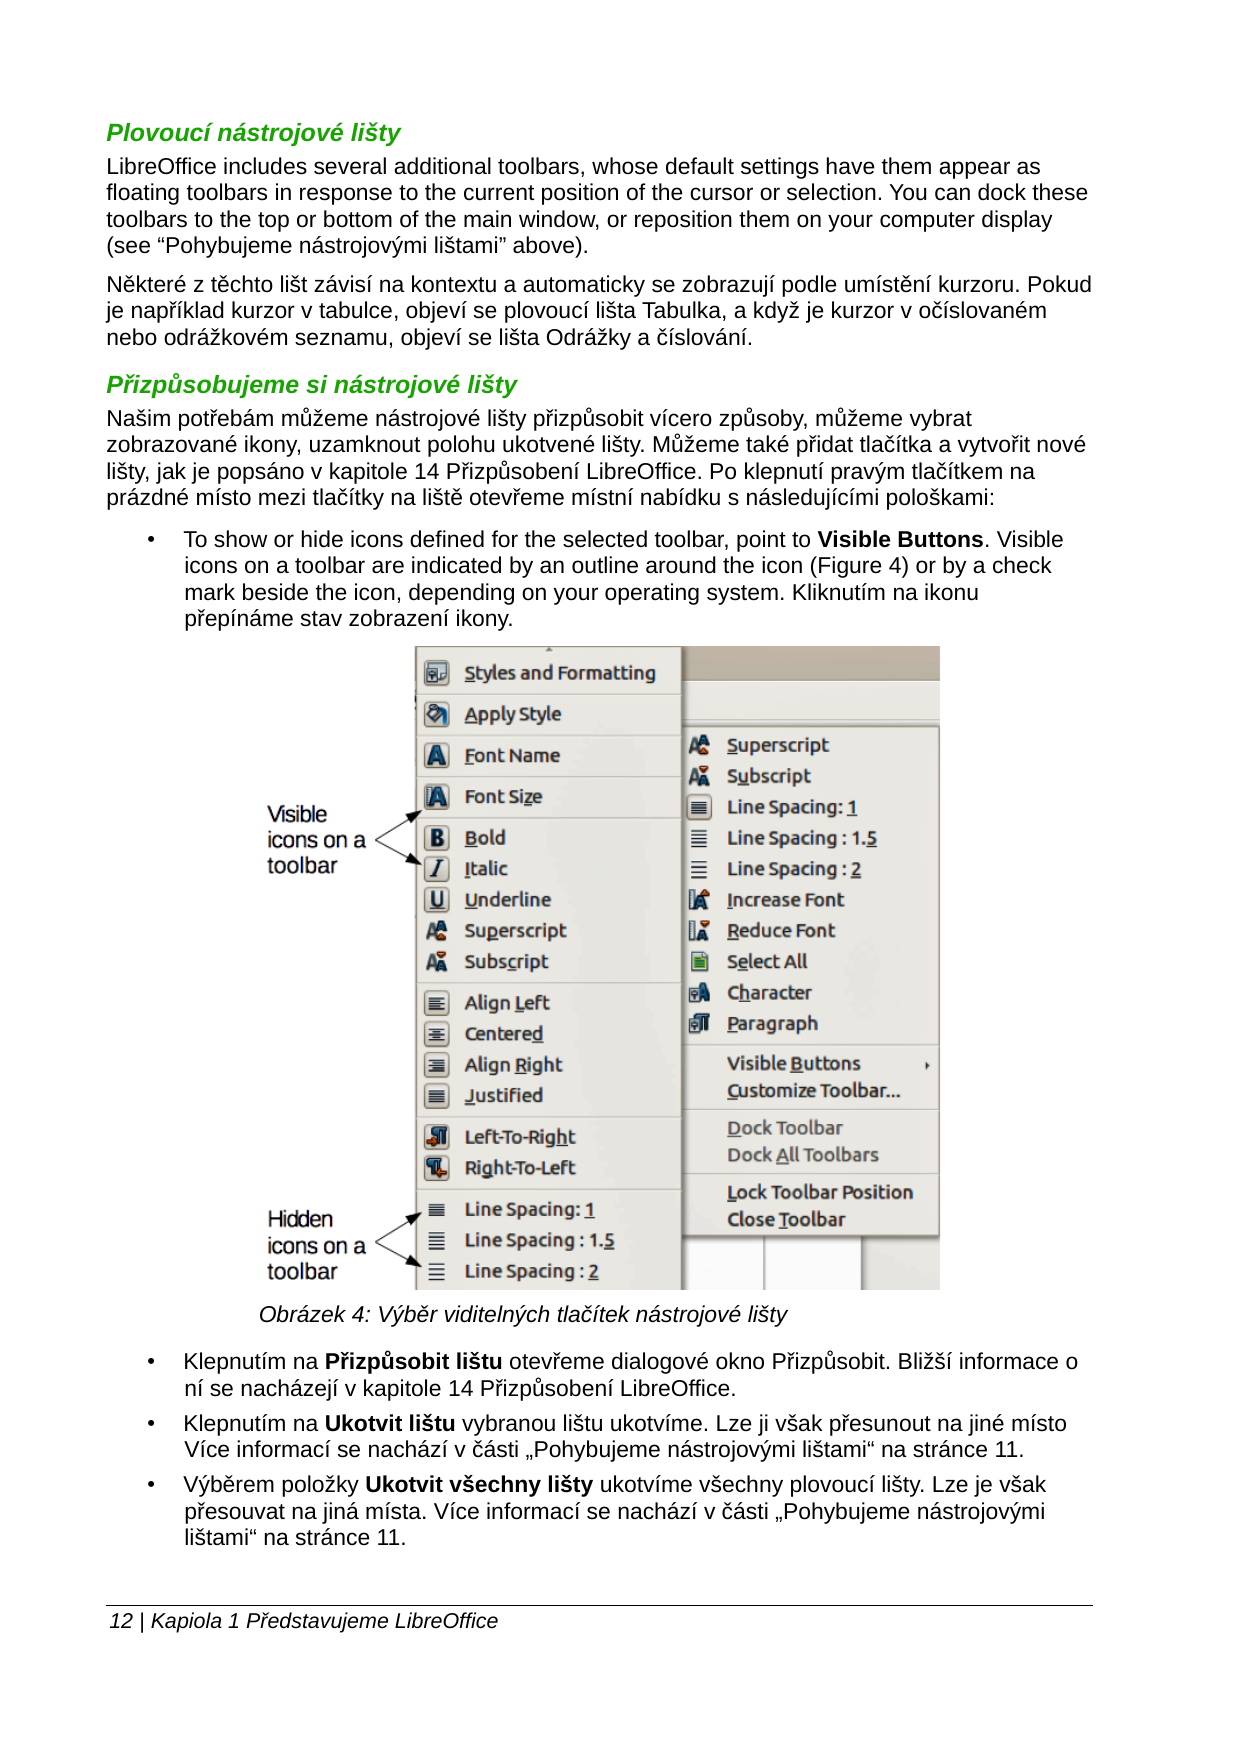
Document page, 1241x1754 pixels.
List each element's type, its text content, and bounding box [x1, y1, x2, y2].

list To show or hide icons defined for the selected toolbar, point to Visible Buttons. Visible icons on a toolbar are indicated by an outline around the icon (Figure 4) or by a check mark beside the icon, depending on your operating system. Kliknutím na ikonu přepínáme stav zobrazení ikony. [144, 523, 1093, 634]
text LibreOffice includes several additional toolbars, whose default settings have them appear as floating toolbars in response to the current position of the cursor or selection. You can dock these toolbars to the top or bottom of the main window, or reposition them on your computer display (see “Moving toolbars” above). [106, 153, 1093, 258]
picture [258, 646, 941, 1290]
subtitle Přizpůsobujeme si nástrojové lišty [106, 370, 1093, 399]
subtitle Plovoucí nástrojové lišty [106, 118, 1093, 147]
text Našim potřebám můžeme nástrojové lišty přizpůsobit vícero způsoby, můžeme vybrat zobrazované ikony, uzamknout polohu ukotvené lišty. Můžeme také přidat tlačítka a vytvořit nové lišty, jak je popsáno v kapitole 14 Přizpůsobení LibreOffice. Po klepnutí pravým tlačítkem na prázdné místo mezi tlačítky na liště otevřeme místní nabídku s následujícími pološkami: [106, 405, 1093, 511]
list Klepnutím na Ukotvit lištu vybranou lištu ukotvíme. Lze ji však přesunout na jiné místo Více informací se nachází v části „Přesouvání nástrojových lišt“ na stránce 10. [144, 1407, 1093, 1463]
text Obrázek 4: Výběr viditelných tlačítek nástrojové lišty [258, 1290, 940, 1327]
list Výběrem položky Ukotvit všechny lišty ukotvíme všechny plovoucí lišty. Lze je však přesouvat na jiná místa. Více informací se nachází v části „Přesouvání nástrojových lišt“ na stránce 10. [144, 1468, 1093, 1553]
text Některé z těchto lišt závisí na kontextu a automaticky se zobrazují podle umístění kurzoru. Pokud je například kurzor v tabulce, objeví se plovoucí lišta Tabulka, a když je kurzor v očíslovaném nebo odrážkovém seznamu, objeví se lišta Odrážky a číslování. [106, 271, 1093, 350]
list Klepnutím na Přizpůsobit lištu otevřeme dialogové okno Přizpůsobit. Bližší informace o ní se nacházejí v kapitole 14 Přizpůsobení LibreOffice. [144, 1345, 1093, 1401]
